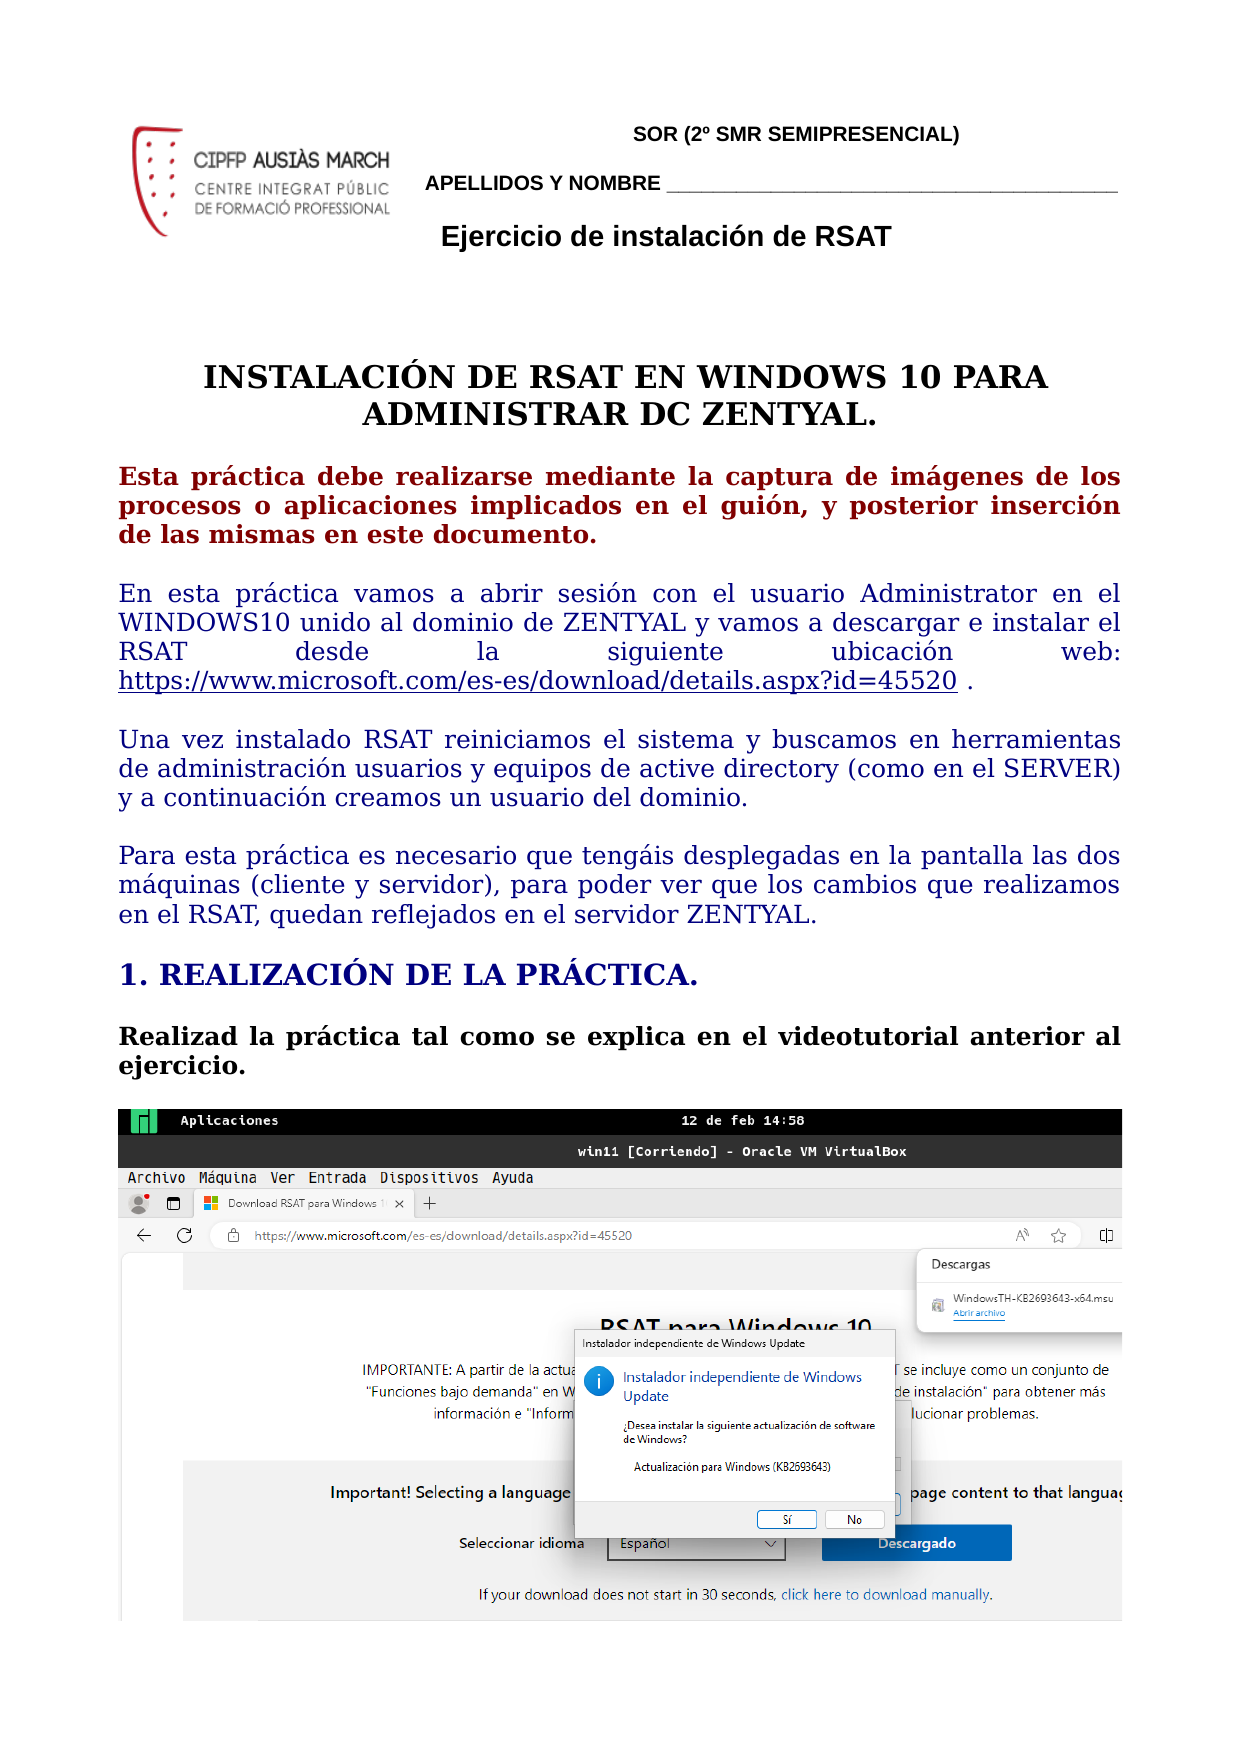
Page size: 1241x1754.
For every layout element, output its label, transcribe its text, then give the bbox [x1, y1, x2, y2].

text Una vez instalado RSAT reiniciamos el sistema y buscamos en herramientas de administración usuarios y equipos de active directory (como en el SERVER) y a continuación creamos un usuario del dominio. [118, 725, 1122, 812]
text En esta práctica vamos a abrir sesión con el usuario Administrator en el WINDOWS10 unido al dominio de ZENTYAL y vamos a descargar e instalar el RSAT desde la siguiente ubicación web: https://www.microsoft.com/es-es/download/details.aspx?id=45520 . [118, 579, 1122, 696]
text Realizad la práctica tal como se explica en el videotutorial anterior al ejercicio. [118, 1022, 1122, 1080]
text Para esta práctica es necesario que tengáis desplegadas en la pantalla las dos máquinas (cliente y servidor), para poder ver que los cambios que realizamos en el RSAT, quedan reflejados en el servidor ZENTYAL. [118, 842, 1122, 929]
text 1. REALIZACIÓN DE LA PRÁCTICA. [118, 958, 1122, 992]
picture [119, 117, 402, 249]
text Esta práctica debe realizarse mediante la captura de imágenes de los procesos o aplicaciones implicados en el guión, y posterior inserción de las mismas en este documento. [118, 462, 1122, 550]
text INSTALACIÓN DE RSAT EN WINDOWS 10 PARA ADMINISTRAR DC ZENTYAL. [118, 359, 1122, 432]
picture [118, 1109, 1123, 1621]
